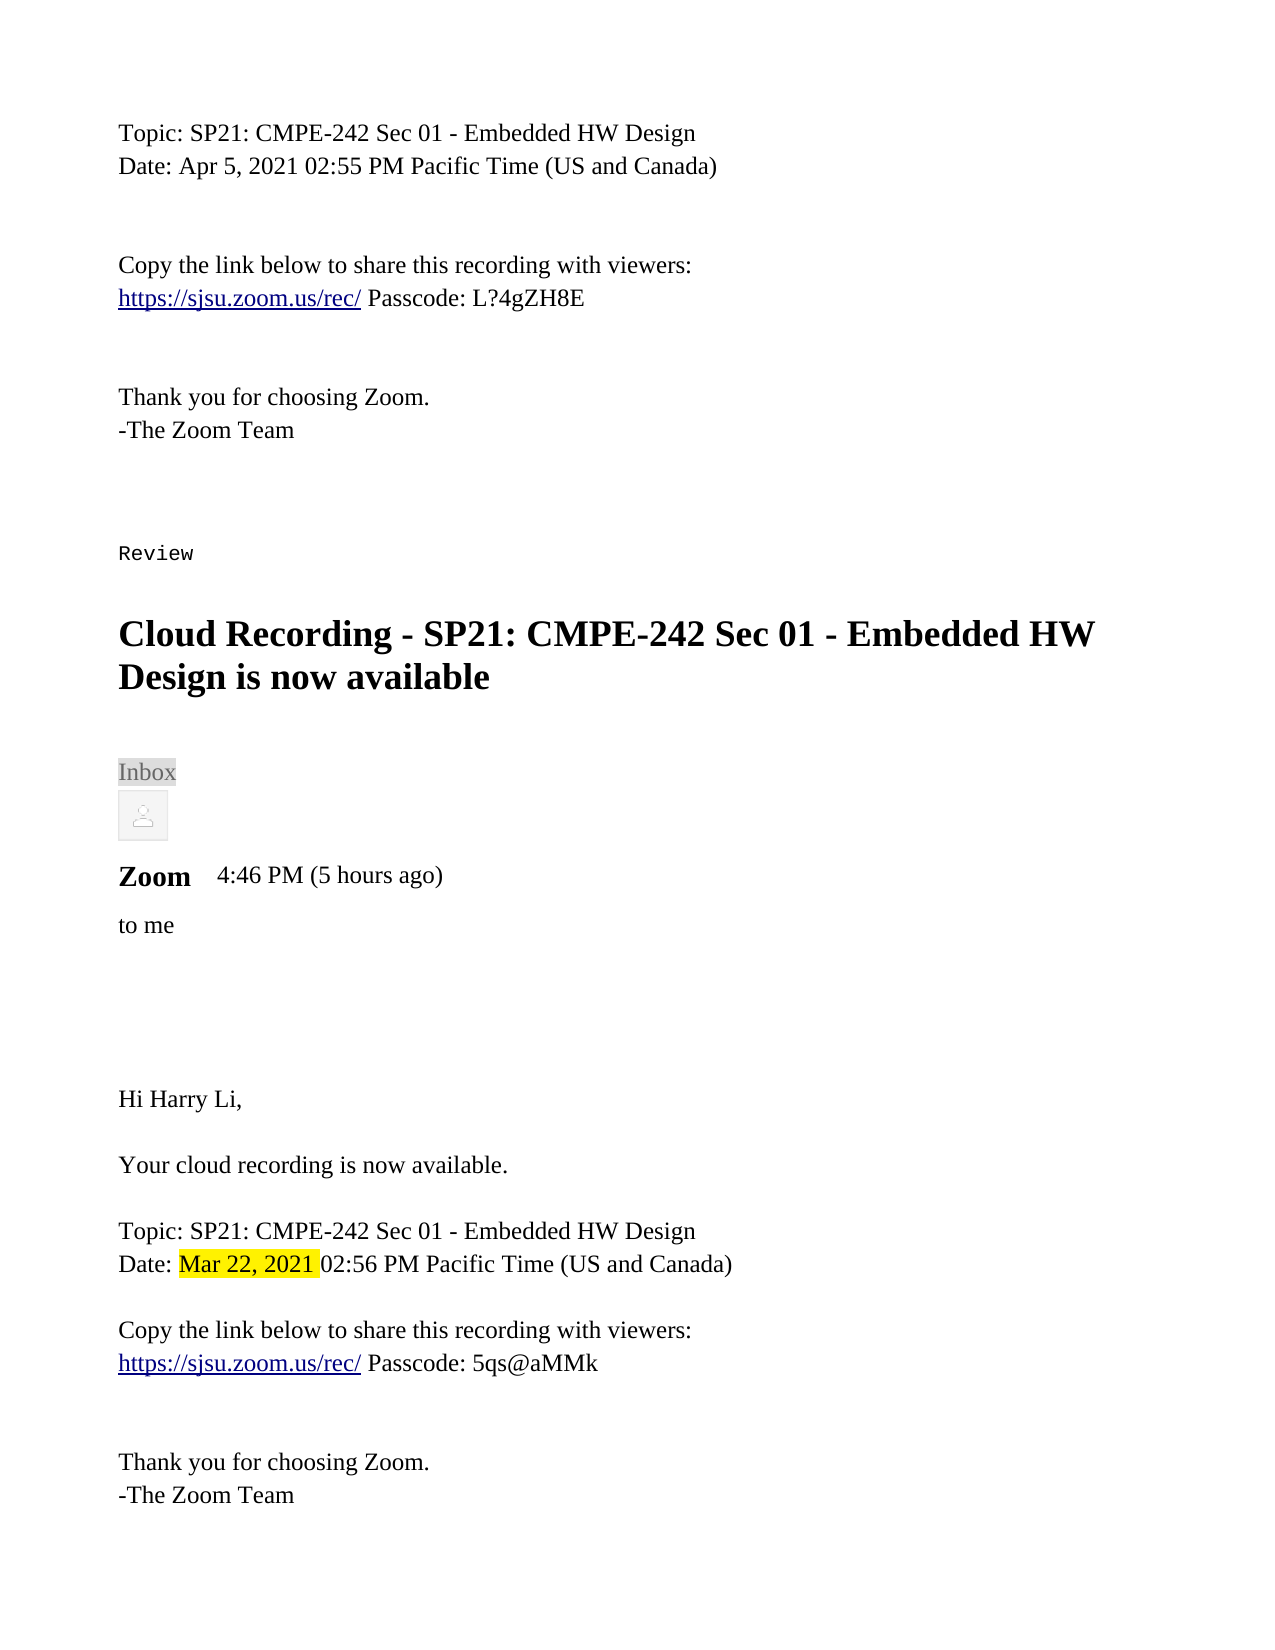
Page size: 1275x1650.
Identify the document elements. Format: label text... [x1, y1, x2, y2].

text Review [118, 543, 1157, 567]
text Inbox [118, 757, 1157, 786]
table_header [125, 905, 135, 910]
text Hi Harry Li, Your cloud recording is now available. Topic: SP21: CMPE-242 Sec 01 - Embedded HW Design Date: Mar 22, 2021 02:56 PM Pacific Time (US and Canada) Copy the link below to share this recording with viewers: https://sjsu.zoom.us/rec/ Passcode: 5qs@aMMk Thank you for choosing Zoom. -The Zoom Team [118, 1084, 1157, 1509]
subtitle Cloud Recording - SP21: CMPE-242 Sec 01 - Embedded HW Design is now available [118, 611, 1157, 697]
table_header to me [118, 910, 191, 941]
table_header Zoom [118, 845, 212, 905]
table_header [212, 845, 217, 905]
text Topic: SP21: CMPE-242 Sec 01 - Embedded HW Design Date: Apr 5, 2021 02:55 PM Pacific Time (US and Canada) Copy the link below to share this recording with viewers: https://sjsu.zoom.us/rec/ Passcode: L?4gZH8E Thank you for choosing Zoom. -The Zoom Team [118, 118, 1157, 444]
table_header 4:46 PM (5 hours ago) [217, 845, 451, 905]
picture [118, 790, 169, 841]
table_header [191, 910, 200, 941]
